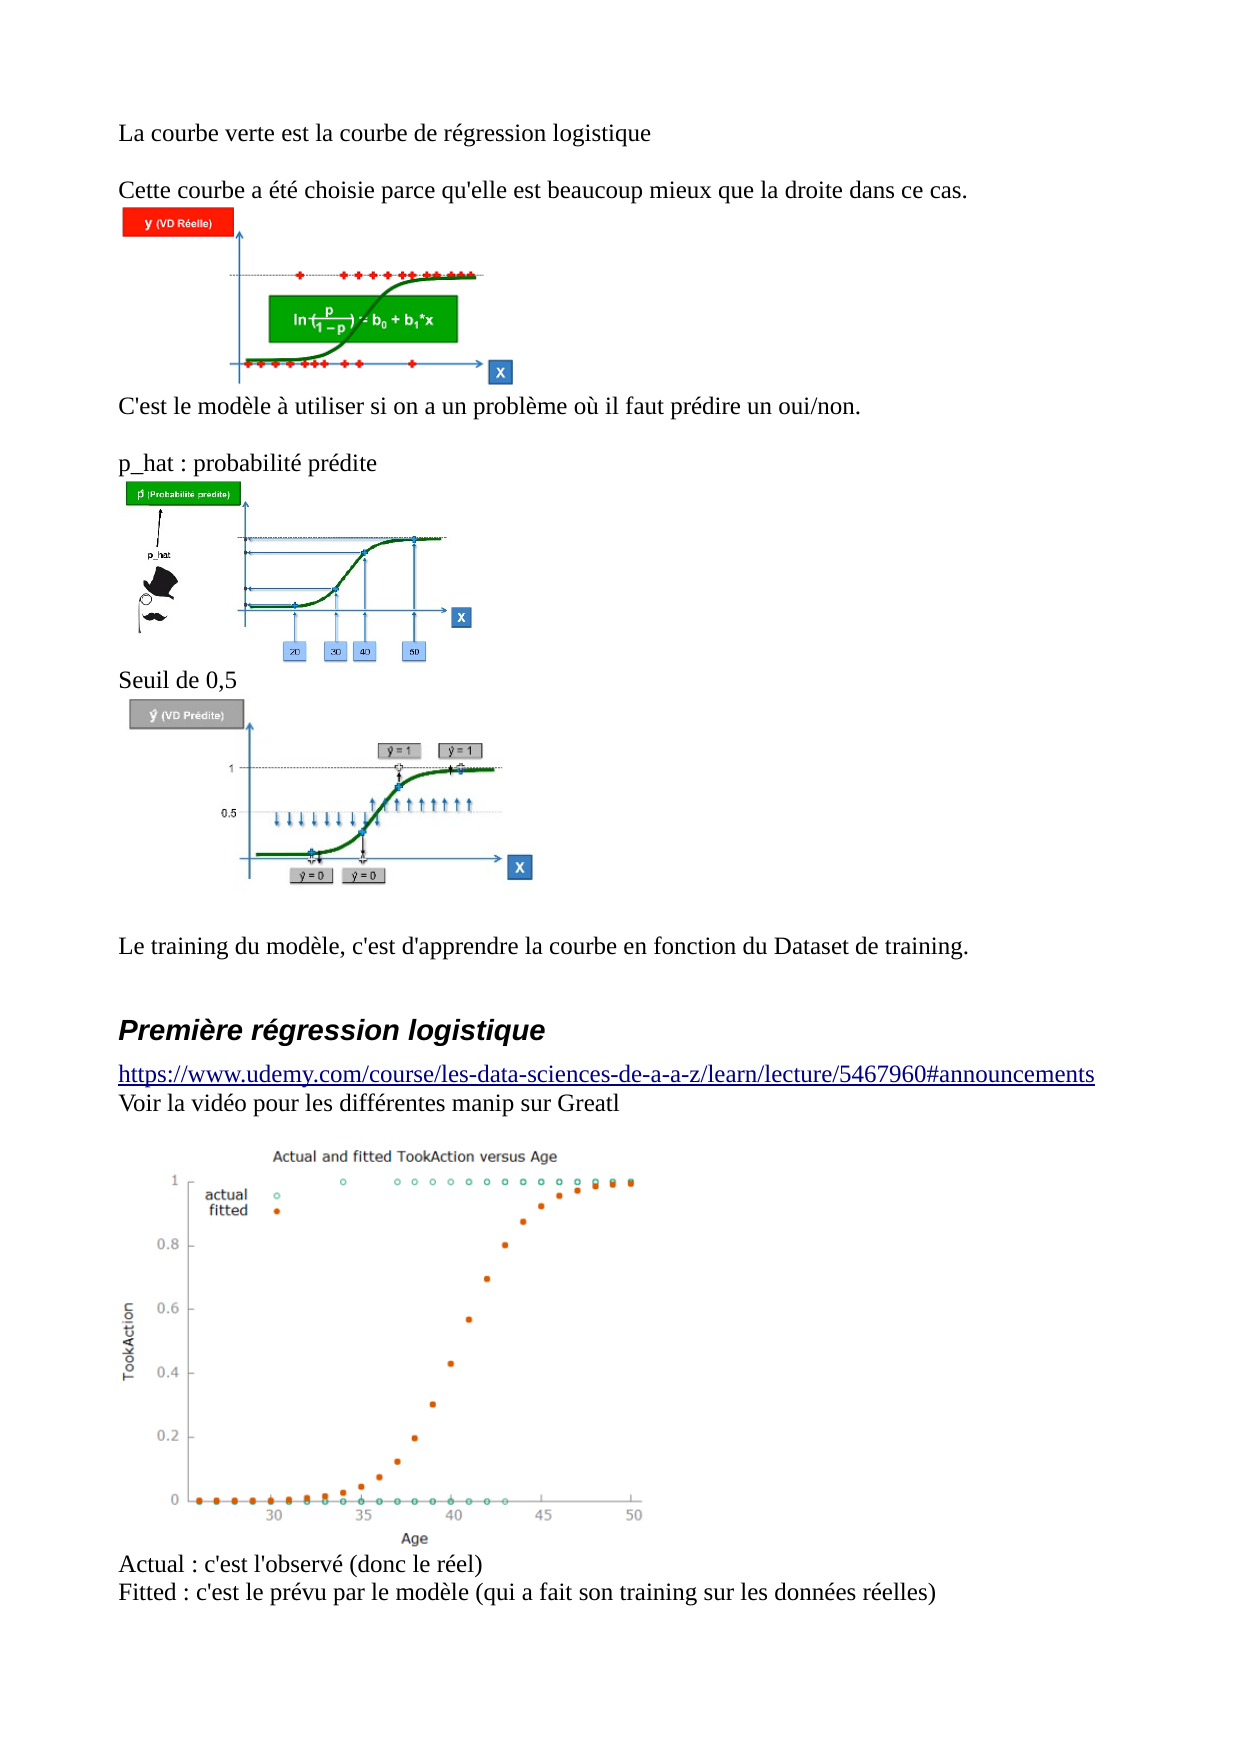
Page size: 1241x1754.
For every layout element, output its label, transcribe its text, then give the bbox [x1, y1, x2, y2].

picture [118, 693, 544, 902]
text Le training du modèle, c'est d'apprendre la courbe en fonction du Dataset de training. [118, 931, 1122, 959]
text Cette courbe a été choisie parce qu'elle est beaucoup mieux que la droite dans ce cas. [118, 176, 1122, 204]
text C'est le modèle à utiliser si on a un problème où il faut prédire un oui/non. [118, 391, 1122, 419]
picture [118, 477, 482, 665]
text Actual : c'est l'observé (donc le réel) [118, 1549, 1122, 1577]
subtitle Première régression logistique [118, 1013, 1122, 1047]
text p_hat : probabilité prédite [118, 448, 1122, 477]
text https://www.udemy.com/course/les-data-sciences-de-a-a-z/learn/lecture/5467960#announcements [118, 1059, 1122, 1088]
text Voir la vidéo pour les différentes manip sur Greatl [118, 1088, 1122, 1117]
text Fitted : c'est le prévu par le modèle (qui a fait son training sur les données réelles) [118, 1577, 1122, 1606]
text La courbe verte est la courbe de régression logistique [118, 118, 1122, 147]
text Seuil de 0,5 [118, 665, 1122, 694]
